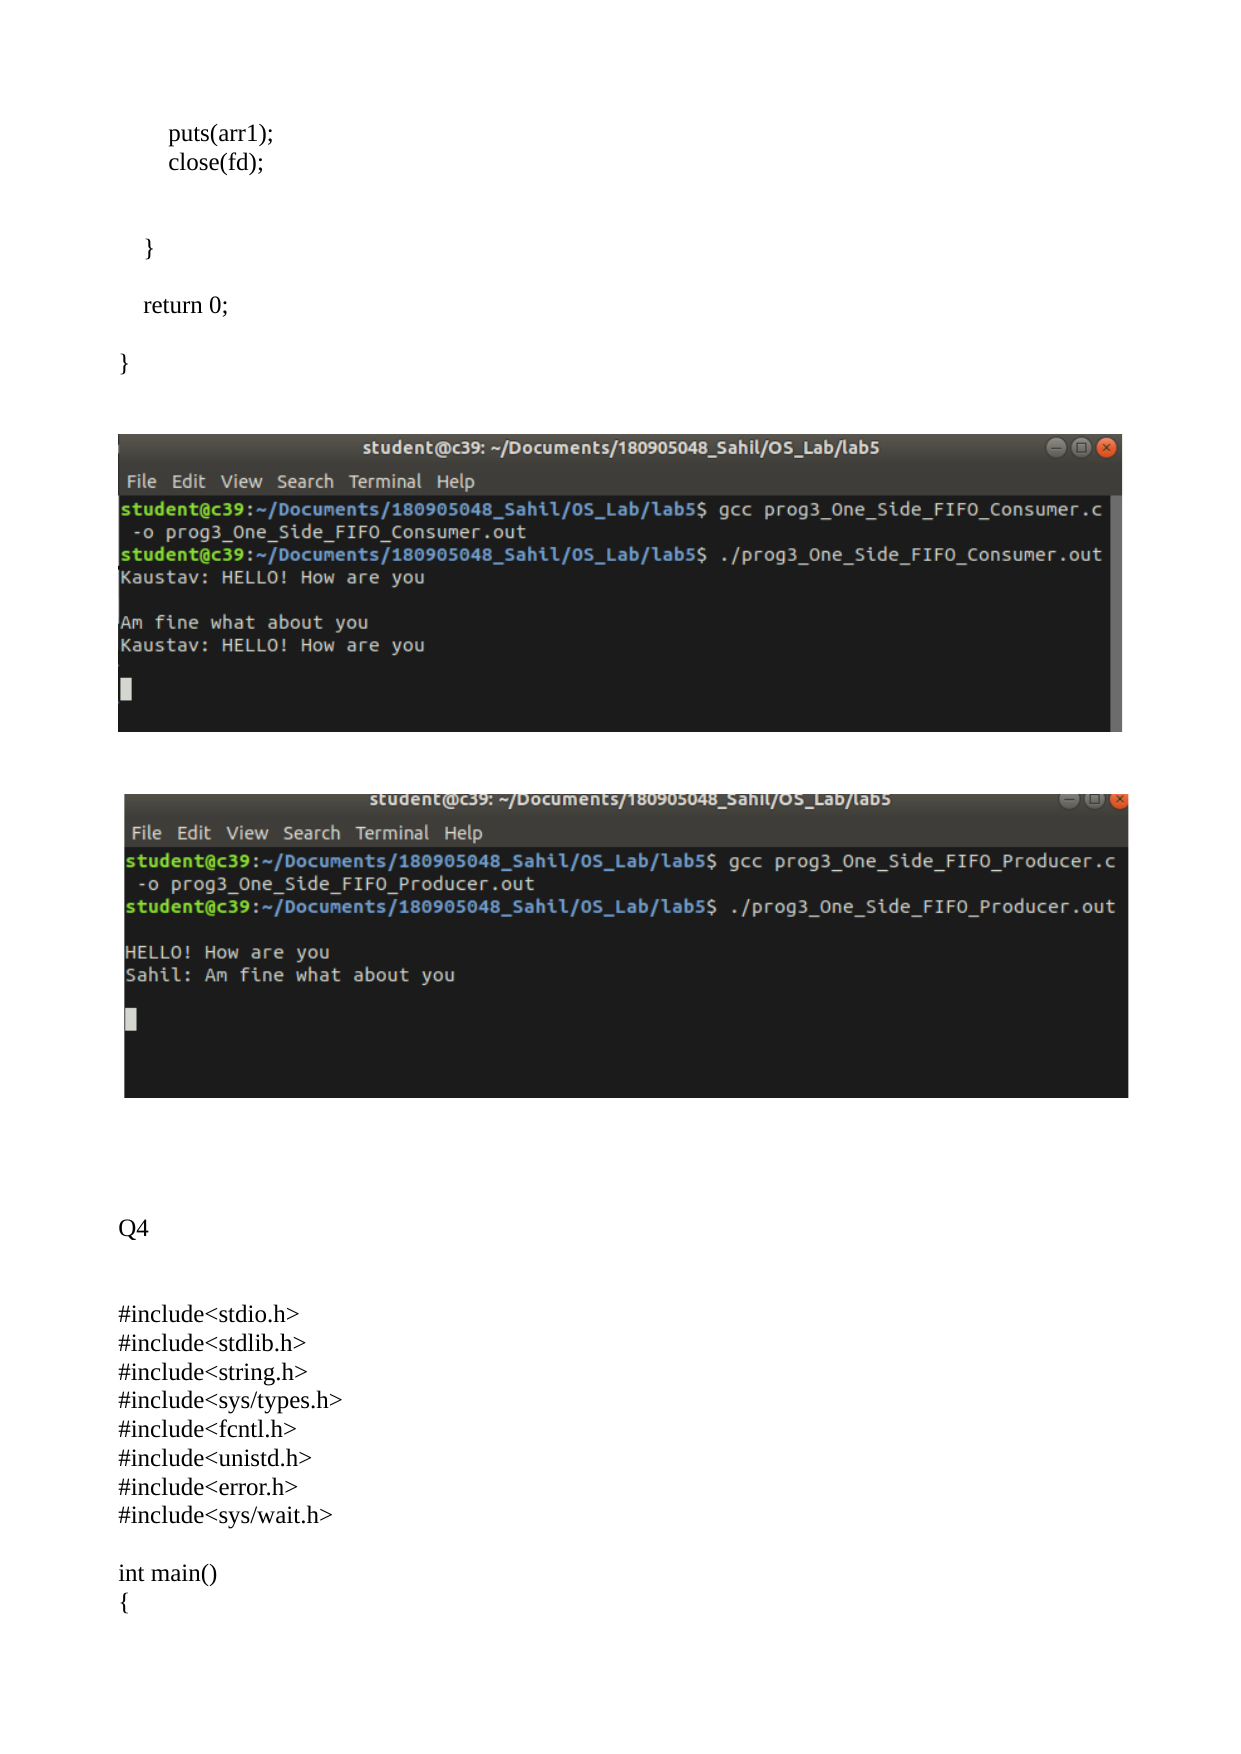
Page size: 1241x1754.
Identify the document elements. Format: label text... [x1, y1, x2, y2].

text close(fd); [118, 147, 1122, 176]
text #include<stdio.h> [118, 1299, 1122, 1328]
text #include<error.h> [118, 1472, 1122, 1500]
text #include<stdlib.h> [118, 1328, 1122, 1357]
text } [118, 233, 1122, 262]
text #include<fcntl.h> [118, 1414, 1122, 1443]
text } [118, 348, 1122, 377]
picture [124, 794, 1129, 1098]
text #include<unistd.h> [118, 1443, 1122, 1472]
text Q4 [118, 1213, 1122, 1242]
text { [118, 1587, 1122, 1615]
text #include<string.h> [118, 1357, 1122, 1385]
text #include<sys/types.h> [118, 1385, 1122, 1414]
text return 0; [118, 291, 1122, 319]
picture [118, 434, 1123, 732]
text puts(arr1); [118, 118, 1122, 147]
text int main() [118, 1558, 1122, 1587]
text #include<sys/wait.h> [118, 1500, 1122, 1529]
